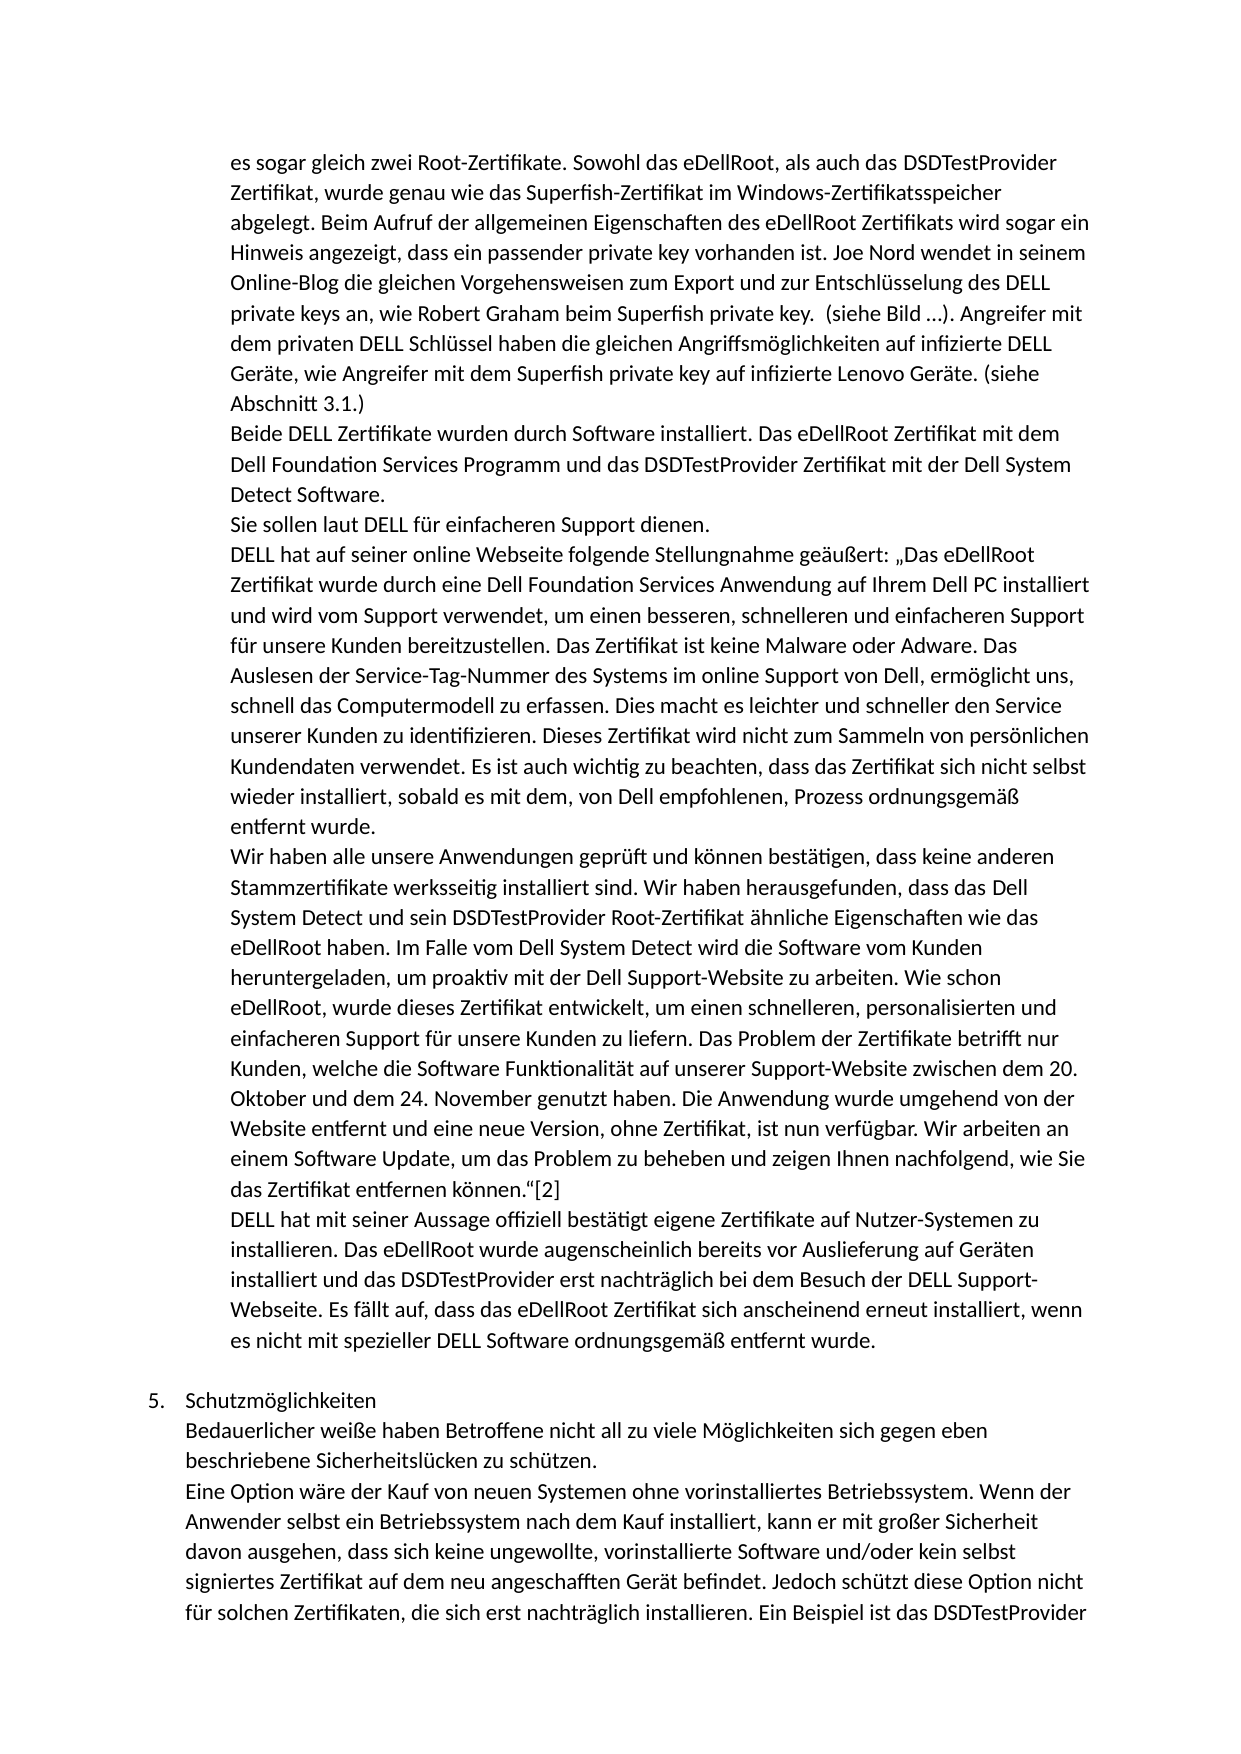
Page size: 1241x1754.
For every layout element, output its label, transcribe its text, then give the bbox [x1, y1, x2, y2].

list Eine Option wäre der Kauf von neuen Systemen ohne vorinstalliertes Betriebssystem. Wenn der Anwender selbst ein Betriebssystem nach dem Kauf installiert, kann er mit großer Sicherheit davon ausgehen, dass sich keine ungewollte, vorinstallierte Software und/oder kein selbst signiertes Zertifikat auf dem neu angeschafften Gerät befindet. Jedoch schützt diese Option nicht für solchen Zertifikaten, die sich erst nachträglich installieren. Ein Beispiel ist das DSDTestProvider [148, 1477, 1093, 1626]
list Schutzmöglichkeiten [148, 1386, 1093, 1414]
list es sogar gleich zwei Root-Zertifikate. Sowohl das eDellRoot, als auch das DSDTestProvider Zertifikat, wurde genau wie das Superfish-Zertifikat im Windows-Zertifikatsspeicher abgelegt. Beim Aufruf der allgemeinen Eigenschaften des eDellRoot Zertifikats wird sogar ein Hinweis angezeigt, dass ein passender private key vorhanden ist. Joe Nord wendet in seinem Online-Blog die gleichen Vorgehensweisen zum Export und zur Entschlüsselung des DELL private keys an, wie Robert Graham beim Superfish private key. (siehe Bild …). Angreifer mit dem privaten DELL Schlüssel haben die gleichen Angriffsmöglichkeiten auf infizierte DELL Geräte, wie Angreifer mit dem Superfish private key auf infizierte Lenovo Geräte. (siehe Abschnitt 3.1.) [185, 148, 1093, 417]
list Sie sollen laut DELL für einfacheren Support dienen. [185, 510, 1093, 538]
list Beide DELL Zertifikate wurden durch Software installiert. Das eDellRoot Zertifikat mit dem Dell Foundation Services Programm und das DSDTestProvider Zertifikat mit der Dell System Detect Software. [185, 419, 1093, 508]
list DELL hat mit seiner Aussage offiziell bestätigt eigene Zertifikate auf Nutzer-Systemen zu installieren. Das eDellRoot wurde augenscheinlich bereits vor Auslieferung auf Geräten installiert und das DSDTestProvider erst nachträglich bei dem Besuch der DELL Support-Webseite. Es fällt auf, dass das eDellRoot Zertifikat sich anscheinend erneut installiert, wenn es nicht mit spezieller DELL Software ordnungsgemäß entfernt wurde. [185, 1205, 1093, 1354]
list Wir haben alle unsere Anwendungen geprüft und können bestätigen, dass keine anderen Stammzertifikate werksseitig installiert sind. Wir haben herausgefunden, dass das Dell System Detect und sein DSDTestProvider Root-Zertifikat ähnliche Eigenschaften wie das eDellRoot haben. Im Falle vom Dell System Detect wird die Software vom Kunden heruntergeladen, um proaktiv mit der Dell Support-Website zu arbeiten. Wie schon eDellRoot, wurde dieses Zertifikat entwickelt, um einen schnelleren, personalisierten und einfacheren Support für unsere Kunden zu liefern. Das Problem der Zertifikate betrifft nur Kunden, welche die Software Funktionalität auf unserer Support-Website zwischen dem 20. Oktober und dem 24. November genutzt haben. Die Anwendung wurde umgehend von der Website entfernt und eine neue Version, ohne Zertifikat, ist nun verfügbar. Wir arbeiten an einem Software Update, um das Problem zu beheben und zeigen Ihnen nachfolgend, wie Sie das Zertifikat entfernen können.“[2] [185, 842, 1093, 1203]
list DELL hat auf seiner online Webseite folgende Stellungnahme geäußert: „Das eDellRoot Zertifikat wurde durch eine Dell Foundation Services Anwendung auf Ihrem Dell PC installiert und wird vom Support verwendet, um einen besseren, schnelleren und einfacheren Support für unsere Kunden bereitzustellen. Das Zertifikat ist keine Malware oder Adware. Das Auslesen der Service-Tag-Nummer des Systems im online Support von Dell, ermöglicht uns, schnell das Computermodell zu erfassen. Dies macht es leichter und schneller den Service unserer Kunden zu identifizieren. Dieses Zertifikat wird nicht zum Sammeln von persönlichen Kundendaten verwendet. Es ist auch wichtig zu beachten, dass das Zertifikat sich nicht selbst wieder installiert, sobald es mit dem, von Dell empfohlenen, Prozess ordnungsgemäß entfernt wurde. [185, 540, 1093, 840]
list Bedauerlicher weiße haben Betroffene nicht all zu viele Möglichkeiten sich gegen eben beschriebene Sicherheitslücken zu schützen. [148, 1416, 1093, 1474]
